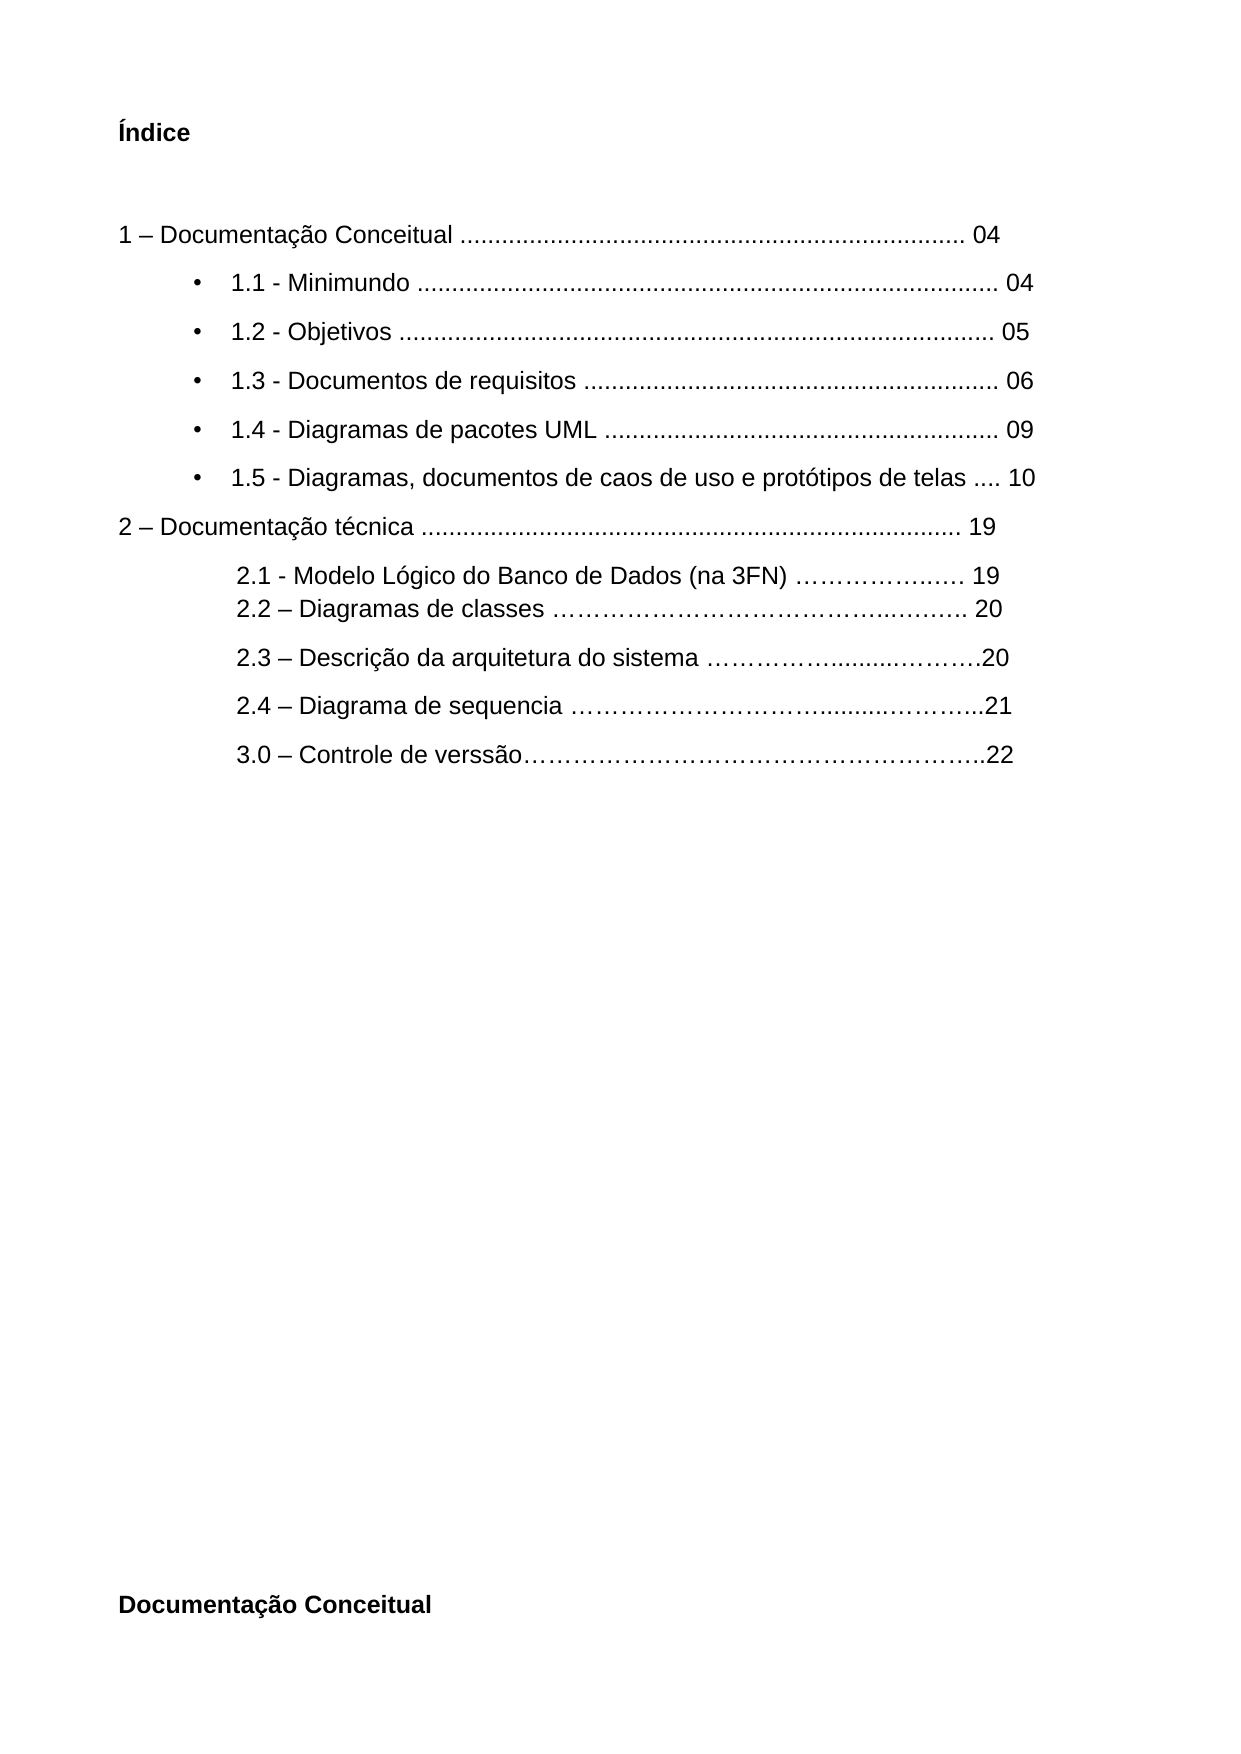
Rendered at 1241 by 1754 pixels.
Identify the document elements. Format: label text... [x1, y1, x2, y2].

text 1 – Documentação Conceitual ......................................................................... 04 [118, 220, 1122, 248]
list 1.4 - Diagramas de pacotes UML ......................................................... 09 [156, 415, 1122, 443]
text 3.0 – Controle de verssão………………………………………………..22 [118, 740, 1122, 768]
text 2.3 – Descrição da arquitetura do sistema ……………..........……….20 [118, 642, 1122, 671]
list 1.1 - Minimundo .................................................................................... 04 [156, 268, 1122, 297]
text 2.4 – Diagrama de sequencia …………………………..........………...21 [118, 691, 1122, 720]
text 2 – Documentação técnica .............................................................................. 19 [118, 512, 1122, 541]
list 1.5 - Diagramas, documentos de caos de uso e protótipos de telas .... 10 [156, 463, 1122, 492]
text Índice [118, 118, 1122, 147]
text Documentação Conceitual [118, 1591, 1122, 1619]
list 1.2 - Objetivos ...................................................................................... 05 [156, 317, 1122, 346]
text 2.1 - Modelo Lógico do Banco de Dados (na 3FN) ……………..…. 19 2.2 – Diagramas de classes …………………………………...….….. 20 [118, 561, 1122, 623]
list 1.3 - Documentos de requisitos ............................................................ 06 [156, 366, 1122, 395]
